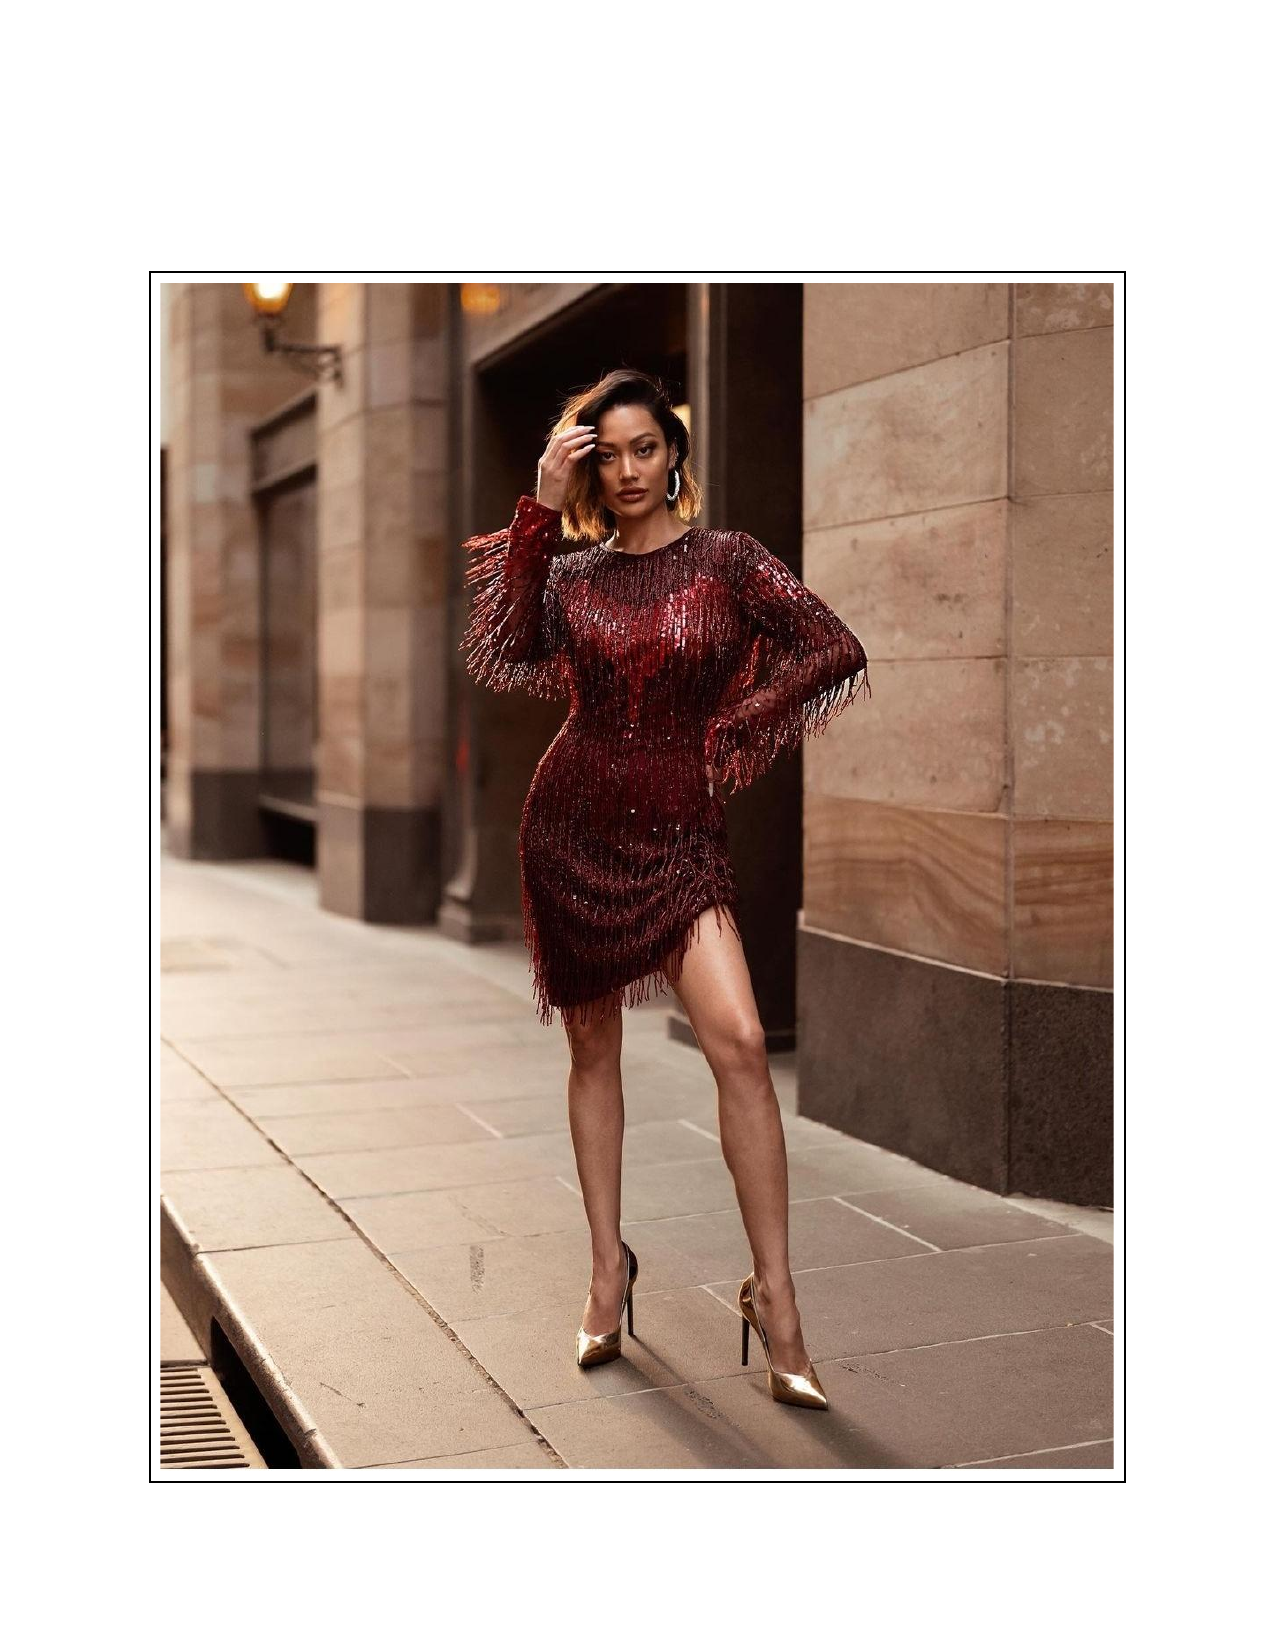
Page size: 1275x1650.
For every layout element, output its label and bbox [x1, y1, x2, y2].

picture [160, 283, 1114, 1471]
table_header [151, 273, 1124, 1481]
